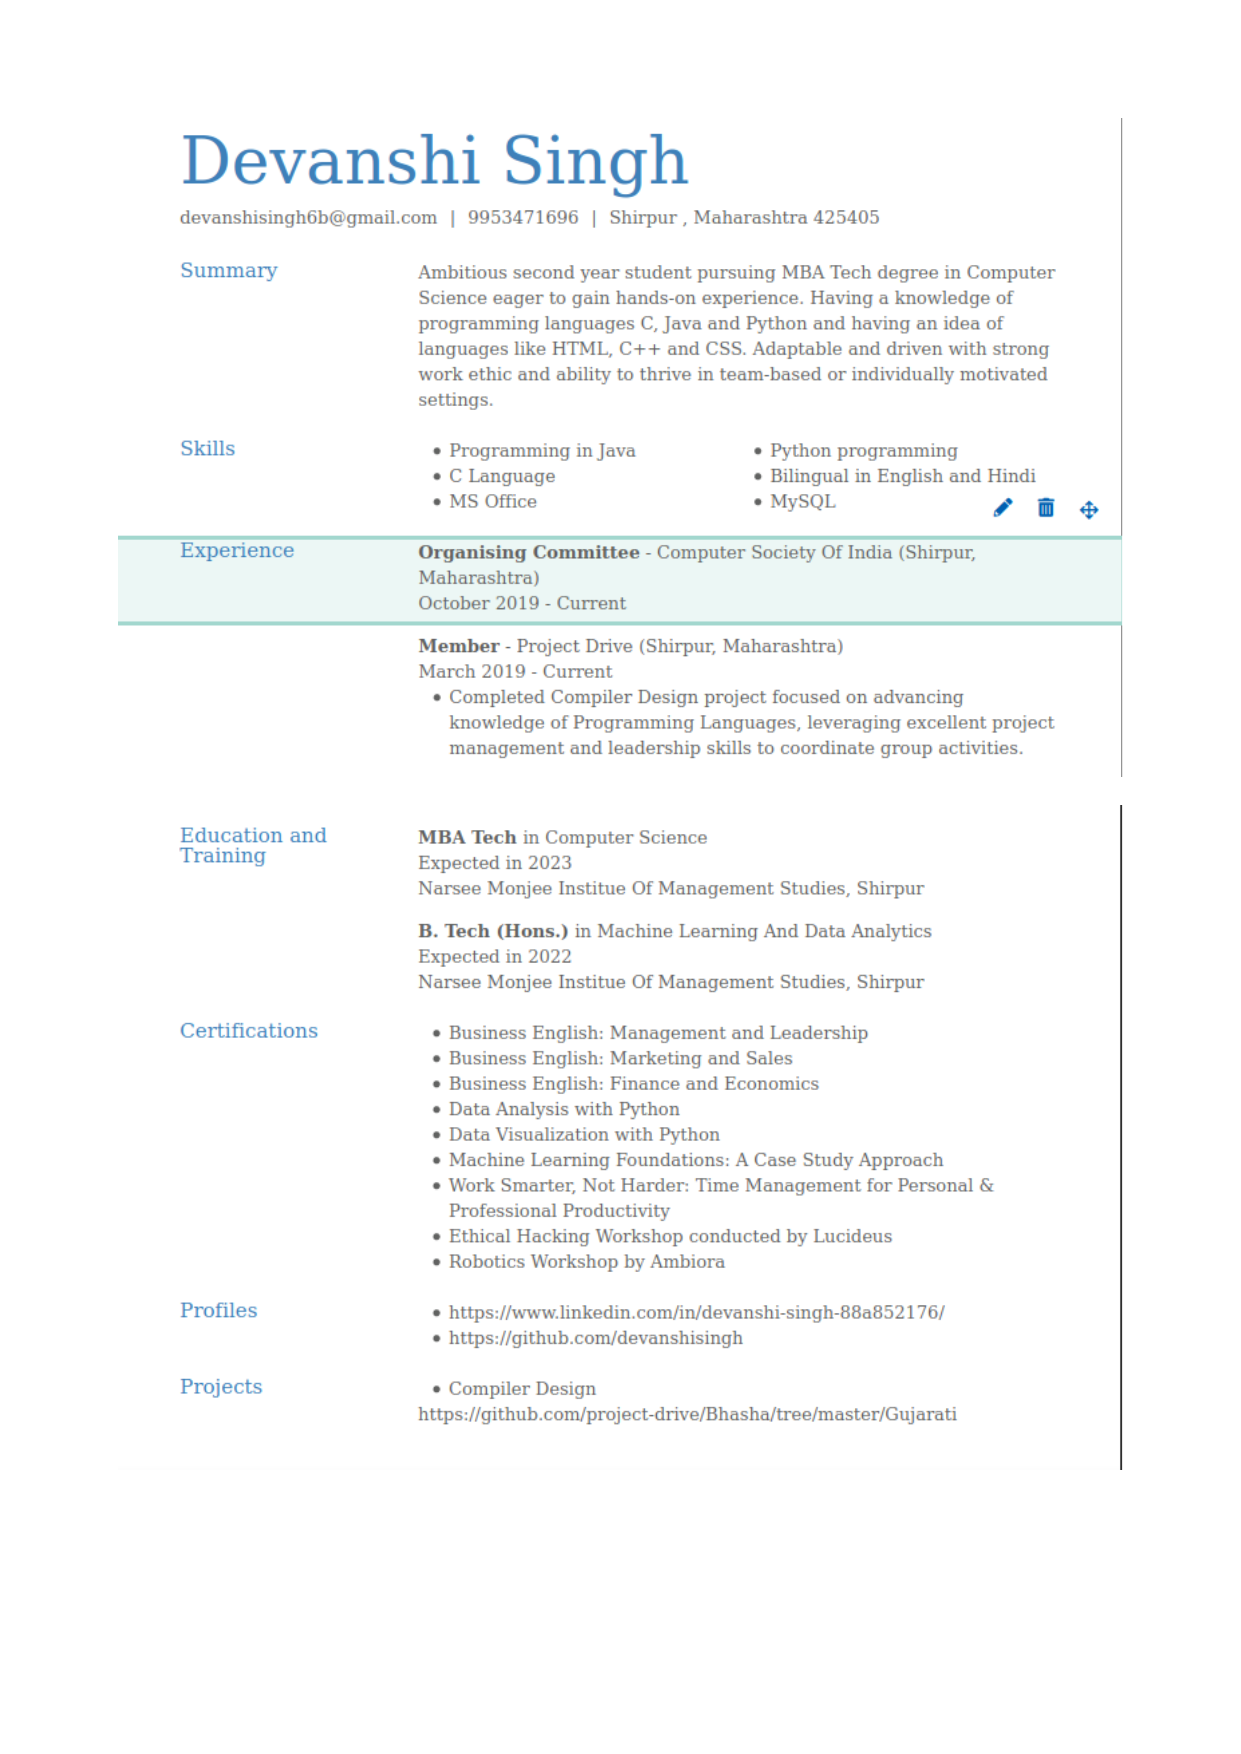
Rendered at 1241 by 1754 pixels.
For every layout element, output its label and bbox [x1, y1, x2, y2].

picture [118, 118, 1123, 777]
picture [118, 805, 1123, 1470]
